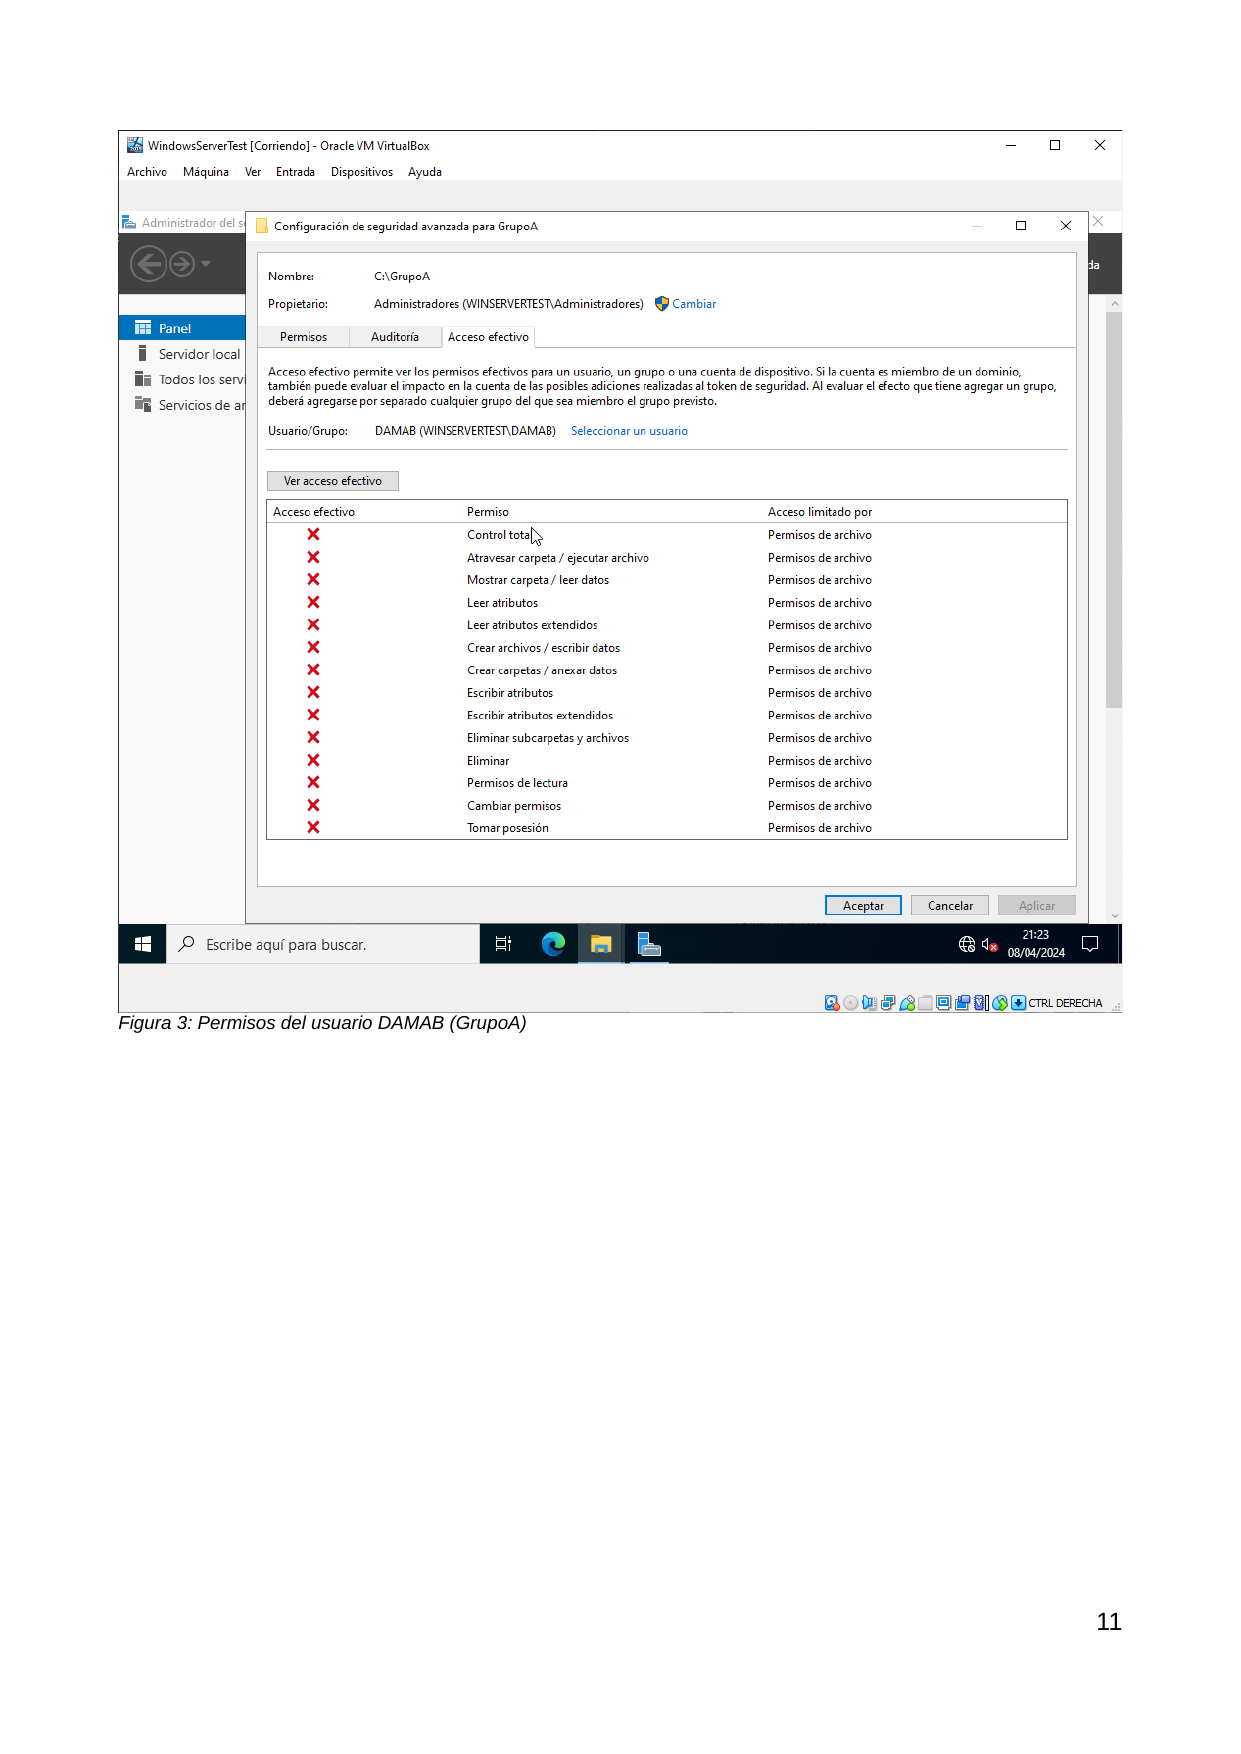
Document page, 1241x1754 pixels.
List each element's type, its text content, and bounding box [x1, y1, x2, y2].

picture [118, 130, 1123, 1013]
text Figura 3: Permisos del usuario DAMAB (GrupoA) [118, 1013, 1122, 1034]
